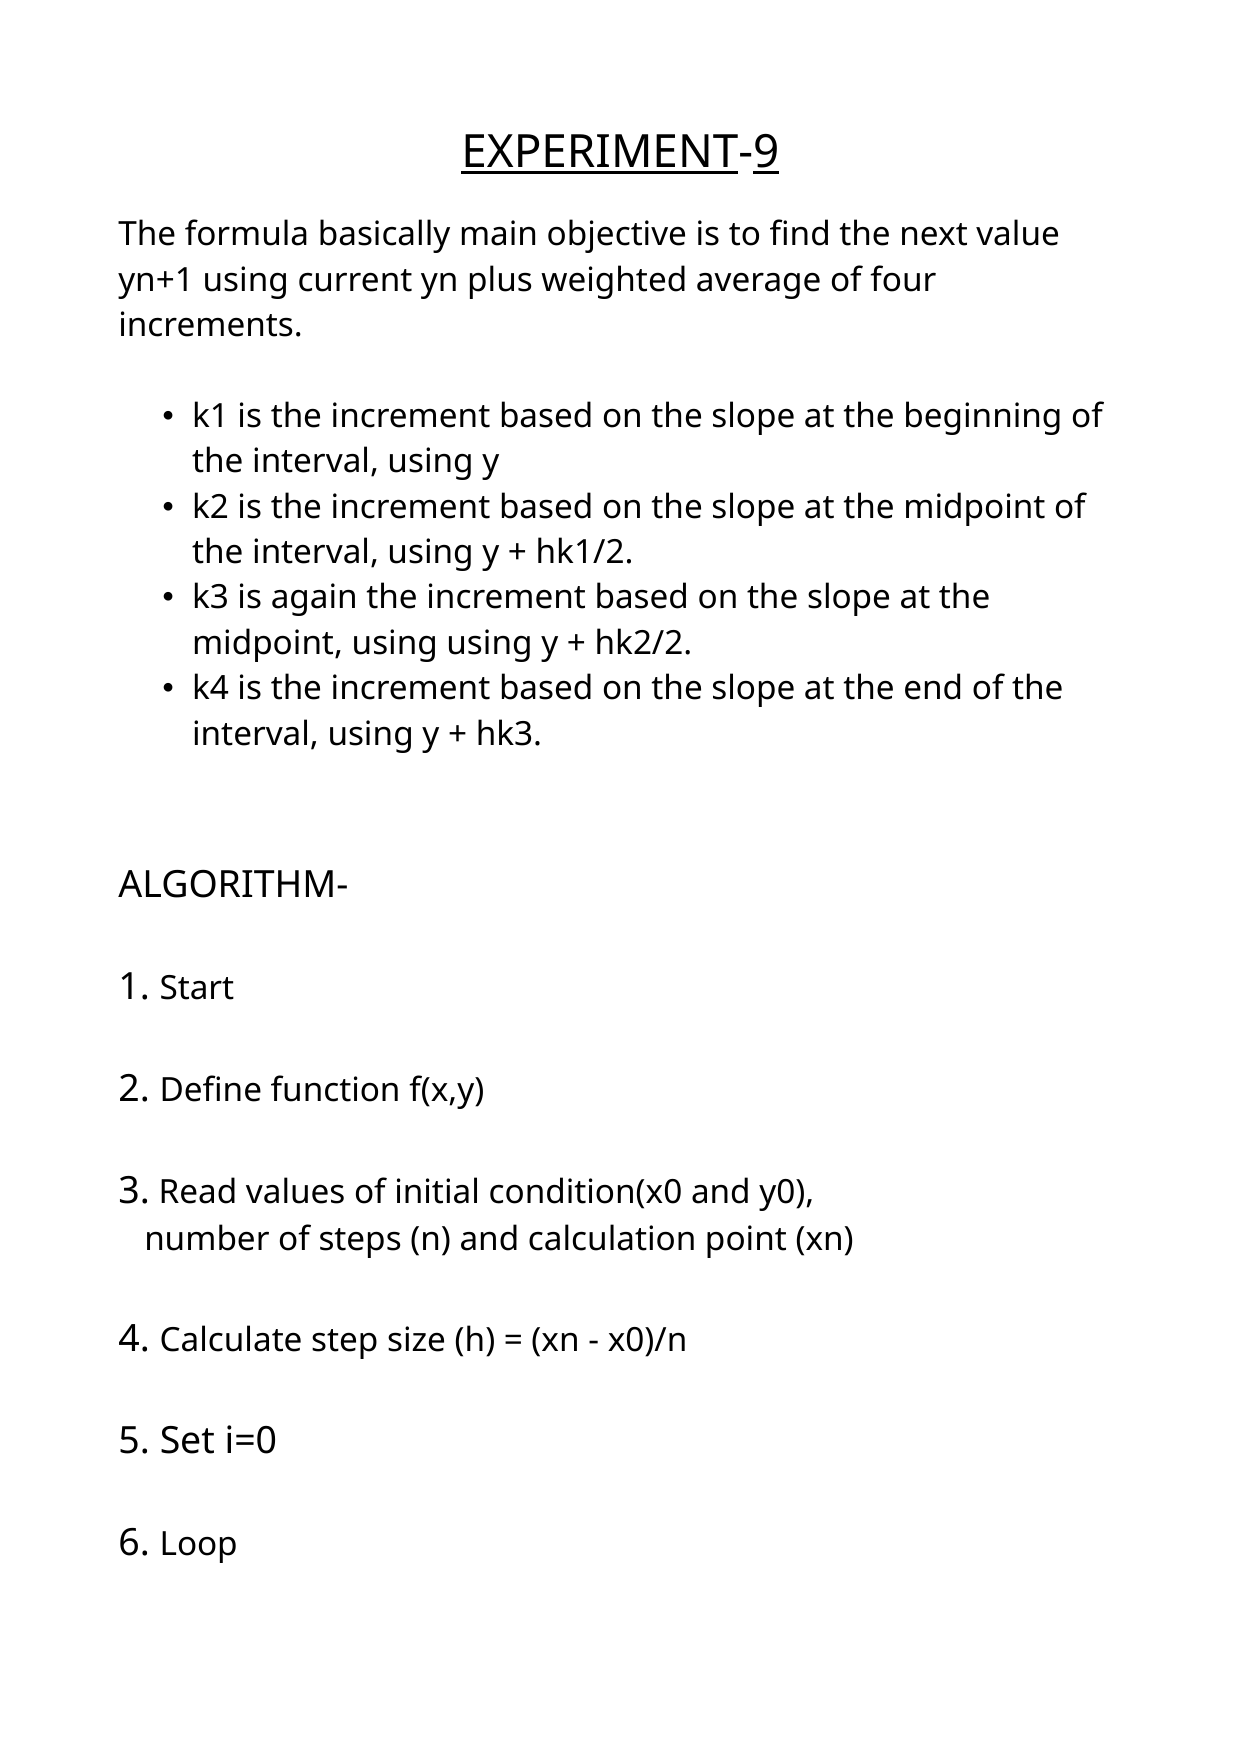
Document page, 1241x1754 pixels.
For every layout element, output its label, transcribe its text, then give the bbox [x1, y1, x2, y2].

text number of steps (n) and calculation point (xn) [118, 1214, 1122, 1260]
text The formula basically main objective is to find the next value yn+1 using current yn plus weighted average of four increments. [118, 210, 1122, 346]
list k3 is again the increment based on the slope at the midpoint, using using y + hk2/2. [162, 573, 1122, 664]
text 1. Start [118, 959, 1122, 1010]
text 2. Define function f(x,y) [118, 1061, 1122, 1112]
list k4 is the increment based on the slope at the end of the interval, using y + hk3. [162, 664, 1122, 755]
text 5. Set i=0 [118, 1413, 1122, 1464]
text ALGORITHM- [118, 857, 1122, 908]
text 3. Read values of initial condition(x0 and y0), [118, 1163, 1122, 1214]
text 6. Loop [118, 1515, 1122, 1566]
text 4. Calculate step size (h) = (xn - x0)/n [118, 1311, 1122, 1362]
list k2 is the increment based on the slope at the midpoint of the interval, using y + hk1/2. [162, 482, 1122, 573]
list k1 is the increment based on the slope at the beginning of the interval, using y [162, 392, 1122, 482]
